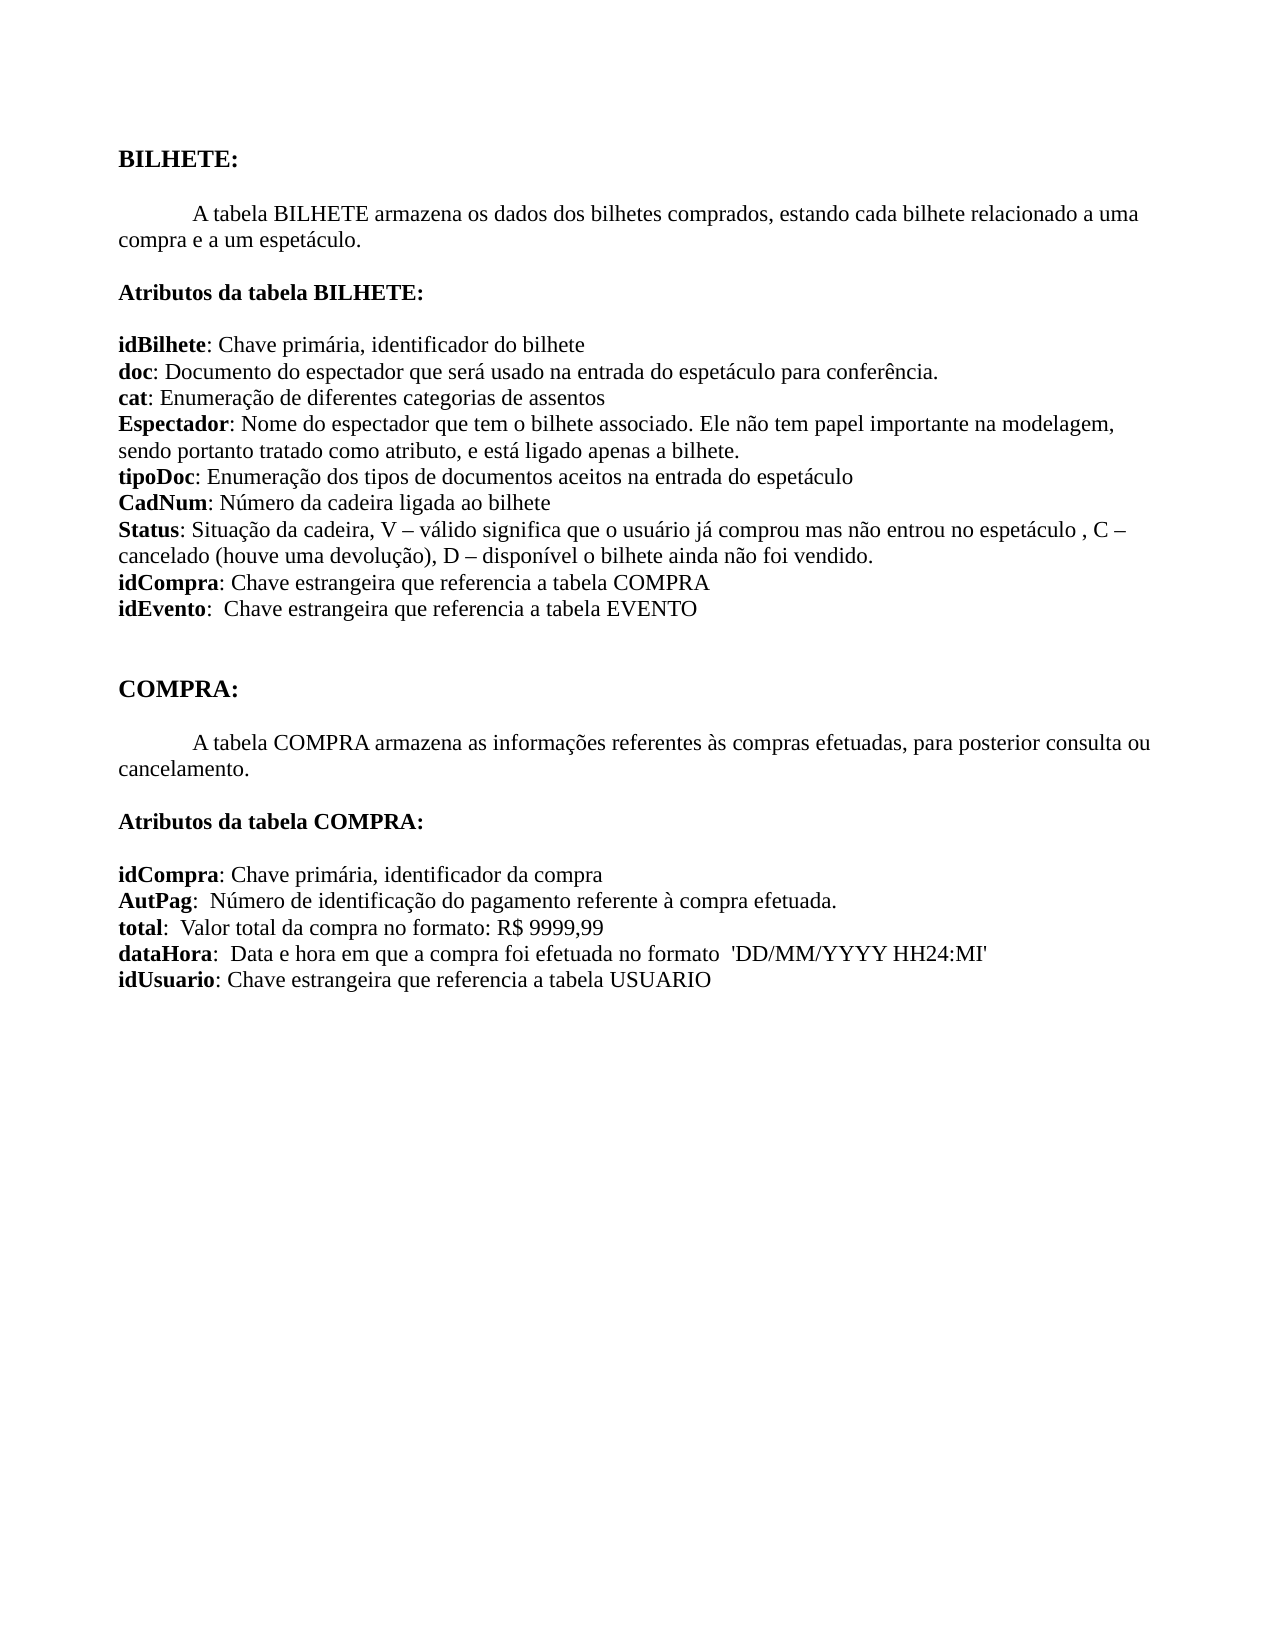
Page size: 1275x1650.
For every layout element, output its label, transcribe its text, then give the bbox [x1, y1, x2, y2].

text cat: Enumeração de diferentes categorias de assentos [118, 384, 1157, 410]
text idBilhete: Chave primária, identificador do bilhete [118, 331, 1157, 358]
text CadNum: Número da cadeira ligada ao bilhete [118, 489, 1157, 516]
text Atributos da tabela COMPRA: idCompra: Chave primária, identificador da compra [118, 782, 1157, 887]
text BILHETE: [118, 144, 1157, 173]
text tipoDoc: Enumeração dos tipos de documentos aceitos na entrada do espetáculo [118, 463, 1157, 489]
text idCompra: Chave estrangeira que referencia a tabela COMPRA [118, 568, 1157, 595]
text doc: Documento do espectador que será usado na entrada do espetáculo para conferência. [118, 358, 1157, 384]
text Atributos da tabela BILHETE: [118, 279, 1157, 305]
text dataHora: Data e hora em que a compra foi efetuada no formato 'DD/MM/YYYY HH24:MI' [118, 940, 1157, 966]
text idEvento: Chave estrangeira que referencia a tabela EVENTO [118, 595, 1157, 621]
text COMPRA: A tabela COMPRA armazena as informações referentes às compras efetuadas, para posterior consulta ou cancelamento. [118, 674, 1157, 782]
text Status: Situação da cadeira, V – válido significa que o usuário já comprou mas não entrou no espetáculo , C – cancelado (houve uma devolução), D – disponível o bilhete ainda não foi vendido. [118, 516, 1157, 568]
text Espectador: Nome do espectador que tem o bilhete associado. Ele não tem papel importante na modelagem, sendo portanto tratado como atributo, e está ligado apenas a bilhete. [118, 410, 1157, 463]
text AutPag: Número de identificação do pagamento referente à compra efetuada. total: Valor total da compra no formato: R$ 9999,99 [118, 887, 1157, 940]
text idUsuario: Chave estrangeira que referencia a tabela USUARIO [118, 966, 1157, 1019]
text A tabela BILHETE armazena os dados dos bilhetes comprados, estando cada bilhete relacionado a uma compra e a um espetáculo. [118, 199, 1157, 252]
